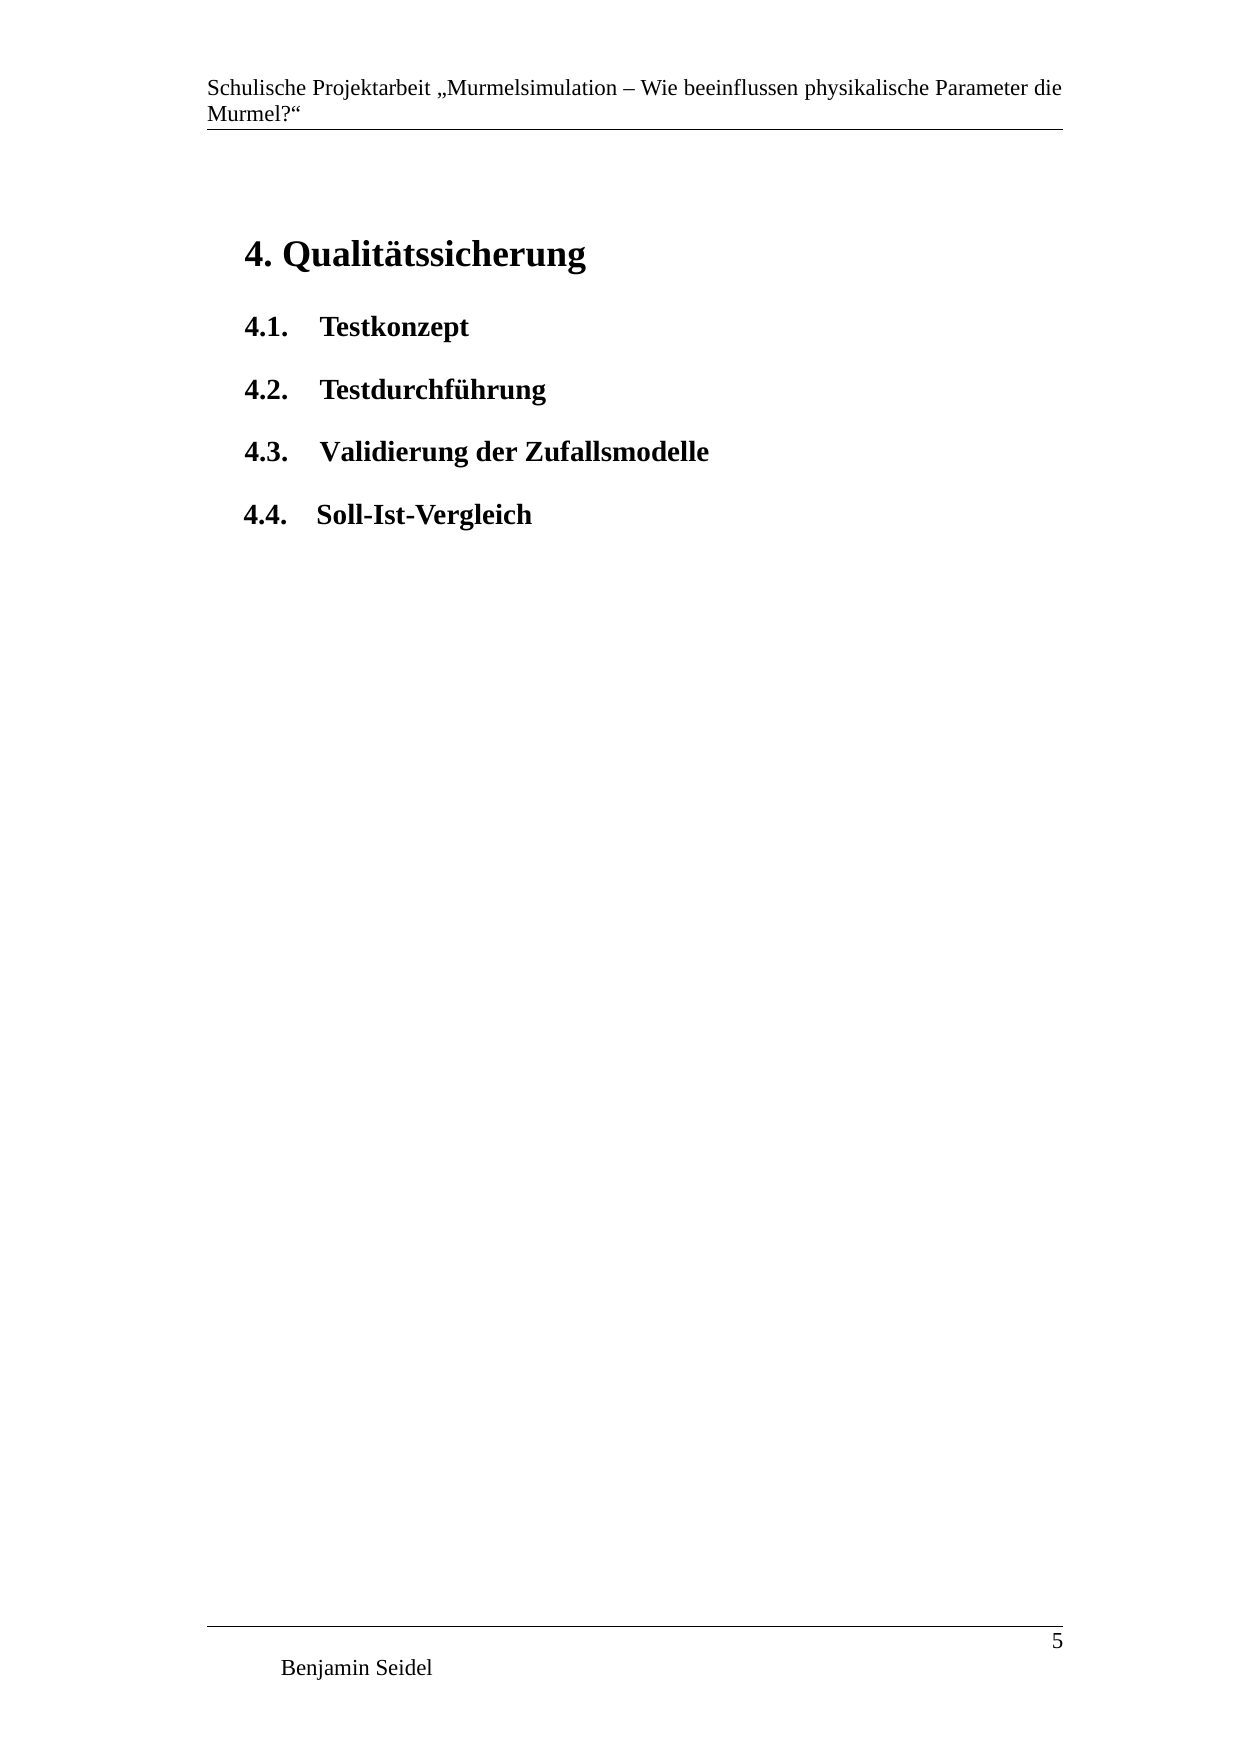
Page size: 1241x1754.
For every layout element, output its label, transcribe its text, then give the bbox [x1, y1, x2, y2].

subtitle Qualitätssicherung [244, 232, 1063, 275]
subtitle Validierung der Zufallsmodelle [244, 434, 1063, 468]
subtitle Testkonzept [244, 309, 1063, 342]
subtitle 4.4. Soll-Ist-Vergleich [207, 497, 1063, 531]
subtitle Testdurchführung [244, 372, 1063, 405]
